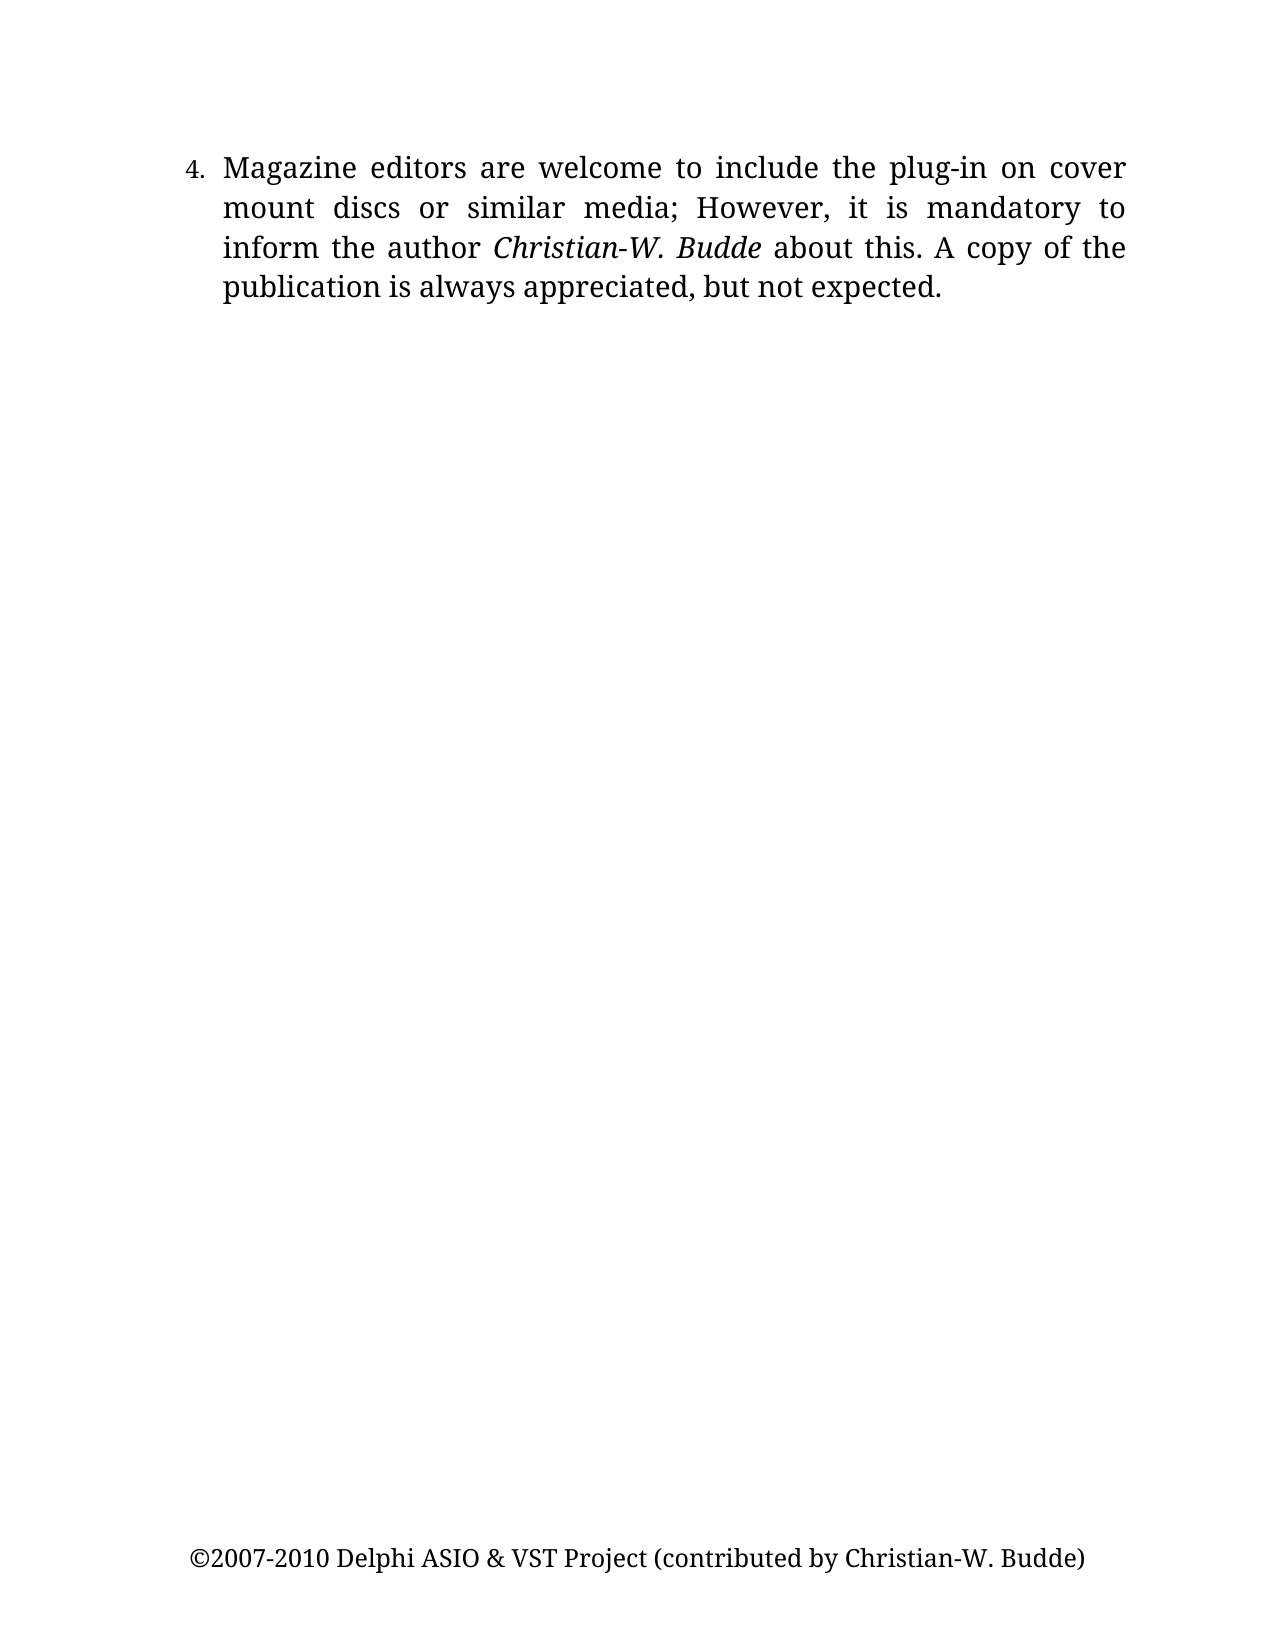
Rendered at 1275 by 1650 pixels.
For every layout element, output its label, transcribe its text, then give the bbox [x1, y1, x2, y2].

list Magazine editors are welcome to include the plug-in on cover mount discs or similar media; However, it is mandatory to inform the author Christian-W. Budde about this. A copy of the publication is always appreciated, but not expected. [185, 148, 1127, 306]
